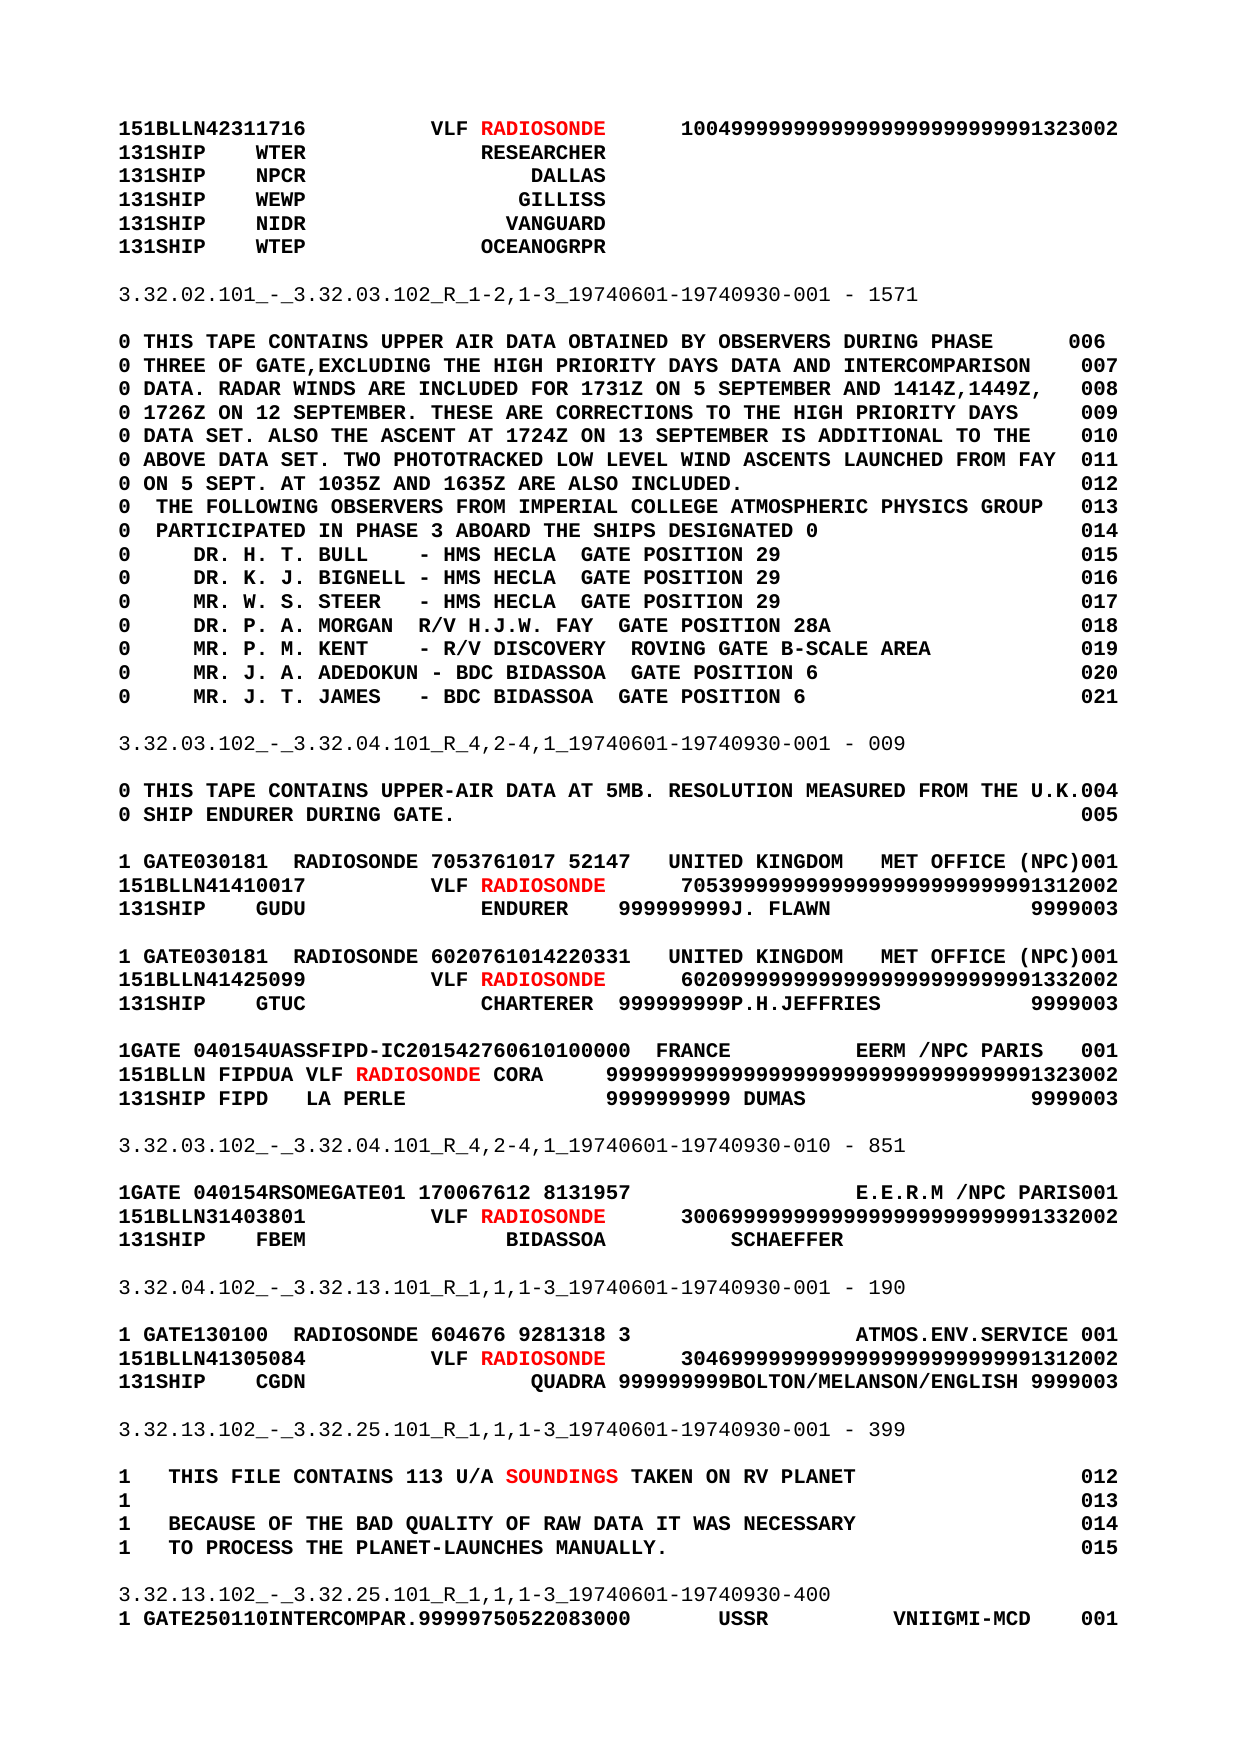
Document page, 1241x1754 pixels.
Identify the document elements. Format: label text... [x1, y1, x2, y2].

text 151BLLN31403801 VLF RADIOSONDE 30069999999999999999999999991332002 [118, 1206, 1122, 1229]
text 0 ON 5 SEPT. AT 1035Z AND 1635Z ARE ALSO INCLUDED. 012 [118, 473, 1122, 496]
text 0 MR. J. A. ADEDOKUN - BDC BIDASSOA GATE POSITION 6 020 [118, 662, 1122, 686]
text 131SHIP NIDR VANGUARD [118, 213, 1122, 236]
text 151BLLN41425099 VLF RADIOSONDE 60209999999999999999999999991332002 [118, 969, 1122, 993]
text 3.32.03.102_-_3.32.04.101_R_4,2-4,1_19740601-19740930-010 - 851 [118, 1135, 1122, 1158]
text 131SHIP NPCR DALLAS [118, 165, 1122, 189]
text 131SHIP GUDU ENDURER 999999999J. FLAWN 9999003 [118, 898, 1122, 922]
text 0 PARTICIPATED IN PHASE 3 ABOARD THE SHIPS DESIGNATED 0 014 [118, 520, 1122, 544]
text 0 DR. H. T. BULL - HMS HECLA GATE POSITION 29 015 [118, 544, 1122, 567]
text 131SHIP FIPD LA PERLE 9999999999 DUMAS 9999003 [118, 1088, 1122, 1111]
text 3.32.02.101_-_3.32.03.102_R_1-2,1-3_19740601-19740930-001 - 1571 [118, 284, 1122, 307]
text 1 THIS FILE CONTAINS 113 U/A SOUNDINGS TAKEN ON RV PLANET 012 [118, 1466, 1122, 1489]
text 0 MR. W. S. STEER - HMS HECLA GATE POSITION 29 017 [118, 591, 1122, 615]
text 0 THE FOLLOWING OBSERVERS FROM IMPERIAL COLLEGE ATMOSPHERIC PHYSICS GROUP 013 [118, 496, 1122, 520]
text 0 THREE OF GATE,EXCLUDING THE HIGH PRIORITY DAYS DATA AND INTERCOMPARISON 007 [118, 354, 1122, 378]
text 1 TO PROCESS THE PLANET-LAUNCHES MANUALLY. 015 [118, 1537, 1122, 1561]
text 1 GATE130100 RADIOSONDE 604676 9281318 3 ATMOS.ENV.SERVICE 001 [118, 1324, 1122, 1348]
text 0 1726Z ON 12 SEPTEMBER. THESE ARE CORRECTIONS TO THE HIGH PRIORITY DAYS 009 [118, 402, 1122, 426]
text 0 THIS TAPE CONTAINS UPPER AIR DATA OBTAINED BY OBSERVERS DURING PHASE 006 [118, 331, 1122, 354]
text 0 THIS TAPE CONTAINS UPPER-AIR DATA AT 5MB. RESOLUTION MEASURED FROM THE U.K.004 [118, 780, 1122, 804]
text 131SHIP WEWP GILLISS [118, 189, 1122, 213]
text 0 SHIP ENDURER DURING GATE. 005 [118, 804, 1122, 827]
text 151BLLN FIPDUA VLF RADIOSONDE CORA 99999999999999999999999999999999991323002 [118, 1064, 1122, 1088]
text 1GATE 040154RSOMEGATE01 170067612 8131957 E.E.R.M /NPC PARIS001 [118, 1182, 1122, 1206]
text 3.32.13.102_-_3.32.25.101_R_1,1,1-3_19740601-19740930-001 - 399 [118, 1419, 1122, 1442]
text 1 BECAUSE OF THE BAD QUALITY OF RAW DATA IT WAS NECESSARY 014 [118, 1513, 1122, 1537]
text 1 GATE250110INTERCOMPAR.99999750522083000 USSR VNIIGMI-MCD 001 [118, 1608, 1122, 1631]
text 0 DATA. RADAR WINDS ARE INCLUDED FOR 1731Z ON 5 SEPTEMBER AND 1414Z,1449Z, 008 [118, 378, 1122, 402]
text 151BLLN42311716 VLF RADIOSONDE 10049999999999999999999999991323002 [118, 118, 1122, 142]
text 0 MR. J. T. JAMES - BDC BIDASSOA GATE POSITION 6 021 [118, 686, 1122, 709]
text 3.32.04.102_-_3.32.13.101_R_1,1,1-3_19740601-19740930-001 - 190 [118, 1277, 1122, 1300]
text 131SHIP WTEP OCEANOGRPR [118, 236, 1122, 260]
text 0 ABOVE DATA SET. TWO PHOTOTRACKED LOW LEVEL WIND ASCENTS LAUNCHED FROM FAY 011 [118, 449, 1122, 473]
text 151BLLN41305084 VLF RADIOSONDE 30469999999999999999999999991312002 [118, 1348, 1122, 1371]
text 0 DR. P. A. MORGAN R/V H.J.W. FAY GATE POSITION 28A 018 [118, 615, 1122, 638]
text 1 013 [118, 1489, 1122, 1513]
text 1 GATE030181 RADIOSONDE 7053761017 52147 UNITED KINGDOM MET OFFICE (NPC)001 [118, 851, 1122, 875]
text 3.32.03.102_-_3.32.04.101_R_4,2-4,1_19740601-19740930-001 - 009 [118, 733, 1122, 757]
text 1GATE 040154UASSFIPD-IC201542760610100000 FRANCE EERM /NPC PARIS 001 [118, 1040, 1122, 1064]
text 1 GATE030181 RADIOSONDE 6020761014220331 UNITED KINGDOM MET OFFICE (NPC)001 [118, 946, 1122, 969]
text 131SHIP WTER RESEARCHER [118, 142, 1122, 165]
text 0 DR. K. J. BIGNELL - HMS HECLA GATE POSITION 29 016 [118, 567, 1122, 591]
text 0 MR. P. M. KENT - R/V DISCOVERY ROVING GATE B-SCALE AREA 019 [118, 638, 1122, 662]
text 131SHIP FBEM BIDASSOA SCHAEFFER [118, 1229, 1122, 1253]
text 151BLLN41410017 VLF RADIOSONDE 70539999999999999999999999991312002 [118, 875, 1122, 898]
text 3.32.13.102_-_3.32.25.101_R_1,1,1-3_19740601-19740930-400 [118, 1584, 1122, 1608]
text 131SHIP CGDN QUADRA 999999999BOLTON/MELANSON/ENGLISH 9999003 [118, 1371, 1122, 1395]
text 0 DATA SET. ALSO THE ASCENT AT 1724Z ON 13 SEPTEMBER IS ADDITIONAL TO THE 010 [118, 426, 1122, 449]
text 131SHIP GTUC CHARTERER 999999999P.H.JEFFRIES 9999003 [118, 993, 1122, 1017]
